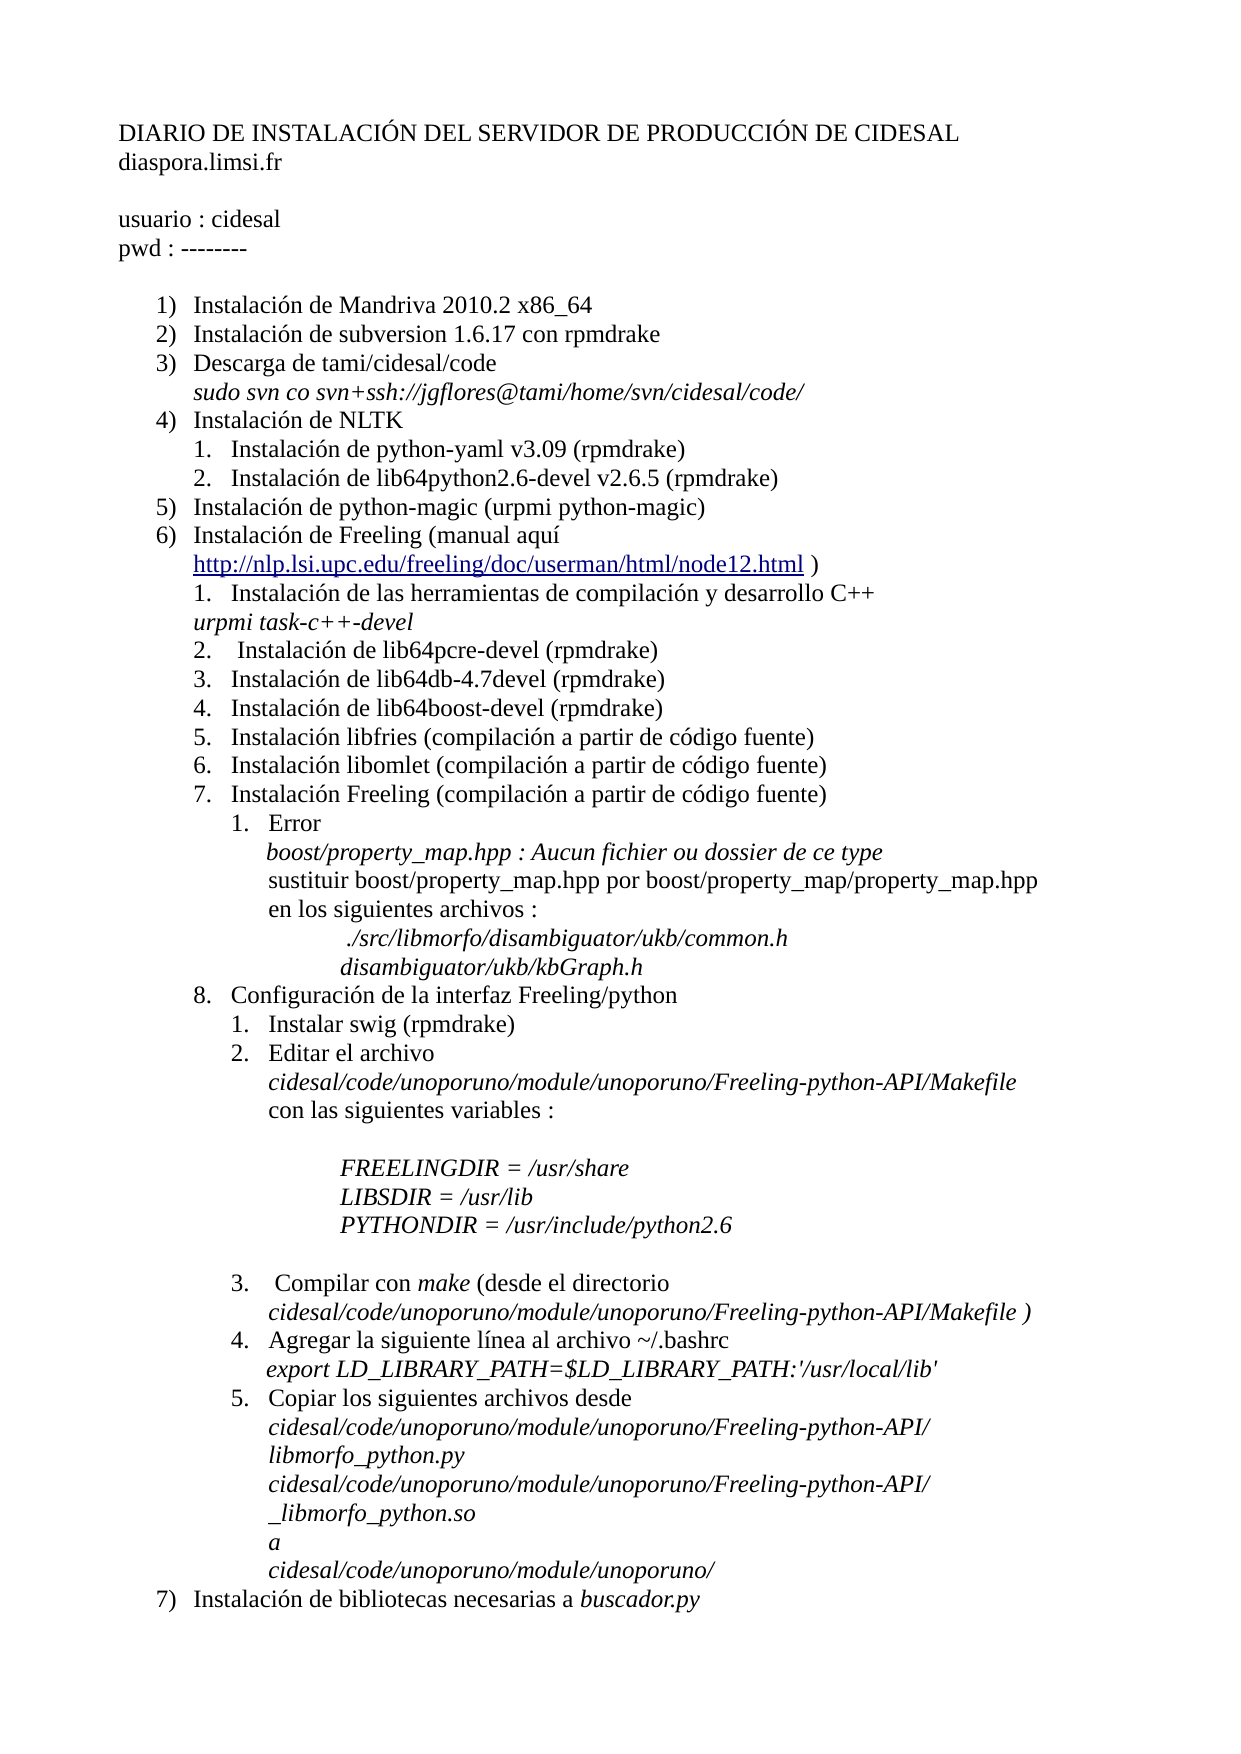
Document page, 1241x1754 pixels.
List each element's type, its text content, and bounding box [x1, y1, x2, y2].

list con las siguientes variables : [231, 1096, 1122, 1124]
text export LD_LIBRARY_PATH=$LD_LIBRARY_PATH:'/usr/local/lib' [266, 1354, 1122, 1383]
text DIARIO DE INSTALACIÓN DEL SERVIDOR DE PRODUCCIÓN DE CIDESAL [118, 118, 1122, 147]
list Error [231, 808, 1122, 837]
list ./src/libmorfo/disambiguator/ukb/common.h [302, 923, 1122, 952]
list Configuración de la interfaz Freeling/python [193, 981, 1122, 1009]
list Instalación de python-magic (urpmi python-magic) [156, 492, 1122, 521]
list Instalación de bibliotecas necesarias a buscador.py [156, 1584, 1122, 1613]
list sustituir boost/property_map.hpp por boost/property_map/property_map.hpp [231, 866, 1122, 894]
list Instalación de python-yaml v3.09 (rpmdrake) [193, 434, 1122, 463]
list Instalar swig (rpmdrake) [231, 1009, 1122, 1038]
list Editar el archivo [231, 1038, 1122, 1067]
text LIBSDIR = /usr/lib [340, 1182, 1122, 1211]
list a [231, 1527, 1122, 1556]
list urpmi task-c++-devel [156, 607, 1122, 636]
list Instalación de Freeling (manual aquí http://nlp.lsi.upc.edu/freeling/doc/userman/html/node12.html ) [156, 521, 1122, 578]
list Instalación libomlet (compilación a partir de código fuente) [193, 751, 1122, 779]
list Instalación de lib64boost-devel (rpmdrake) [193, 693, 1122, 722]
list cidesal/code/unoporuno/module/unoporuno/ [231, 1556, 1122, 1584]
list Compilar con make (desde el directorio cidesal/code/unoporuno/module/unoporuno/Freeling-python-API/Makefile ) [231, 1268, 1122, 1326]
list boost/property_map.hpp : Aucun fichier ou dossier de ce type [228, 837, 1122, 866]
list Instalación Freeling (compilación a partir de código fuente) [193, 779, 1122, 808]
list Instalación de Mandriva 2010.2 x86_64 [156, 291, 1122, 319]
text diaspora.limsi.fr [118, 147, 1122, 176]
list Instalación de NLTK [156, 406, 1122, 434]
text usuario : cidesal [118, 204, 1122, 233]
list Copiar los siguientes archivos desde [231, 1383, 1122, 1412]
list Descarga de tami/cidesal/code [156, 348, 1122, 377]
list en los siguientes archivos : [231, 894, 1122, 923]
text FREELINGDIR = /usr/share [340, 1153, 1122, 1182]
list Instalación de las herramientas de compilación y desarrollo C++ [193, 578, 1122, 607]
list Instalación de lib64pcre-devel (rpmdrake) [193, 636, 1122, 664]
text PYTHONDIR = /usr/include/python2.6 [340, 1211, 1122, 1239]
list Instalación de subversion 1.6.17 con rpmdrake [156, 319, 1122, 348]
list disambiguator/ukb/kbGraph.h [302, 952, 1122, 981]
list Instalación de lib64db-4.7devel (rpmdrake) [193, 664, 1122, 693]
list cidesal/code/unoporuno/module/unoporuno/Freeling-python-API/_libmorfo_python.so [231, 1469, 1122, 1527]
text pwd : -------- [118, 233, 1122, 262]
list sudo svn co svn+ssh://jgflores@tami/home/svn/cidesal/code/ [156, 377, 1122, 406]
list cidesal/code/unoporuno/module/unoporuno/Freeling-python-API/libmorfo_python.py [231, 1412, 1122, 1469]
list cidesal/code/unoporuno/module/unoporuno/Freeling-python-API/Makefile [231, 1067, 1122, 1096]
list Instalación libfries (compilación a partir de código fuente) [193, 722, 1122, 751]
list Agregar la siguiente línea al archivo ~/.bashrc [231, 1326, 1122, 1354]
list Instalación de lib64python2.6-devel v2.6.5 (rpmdrake) [193, 463, 1122, 492]
